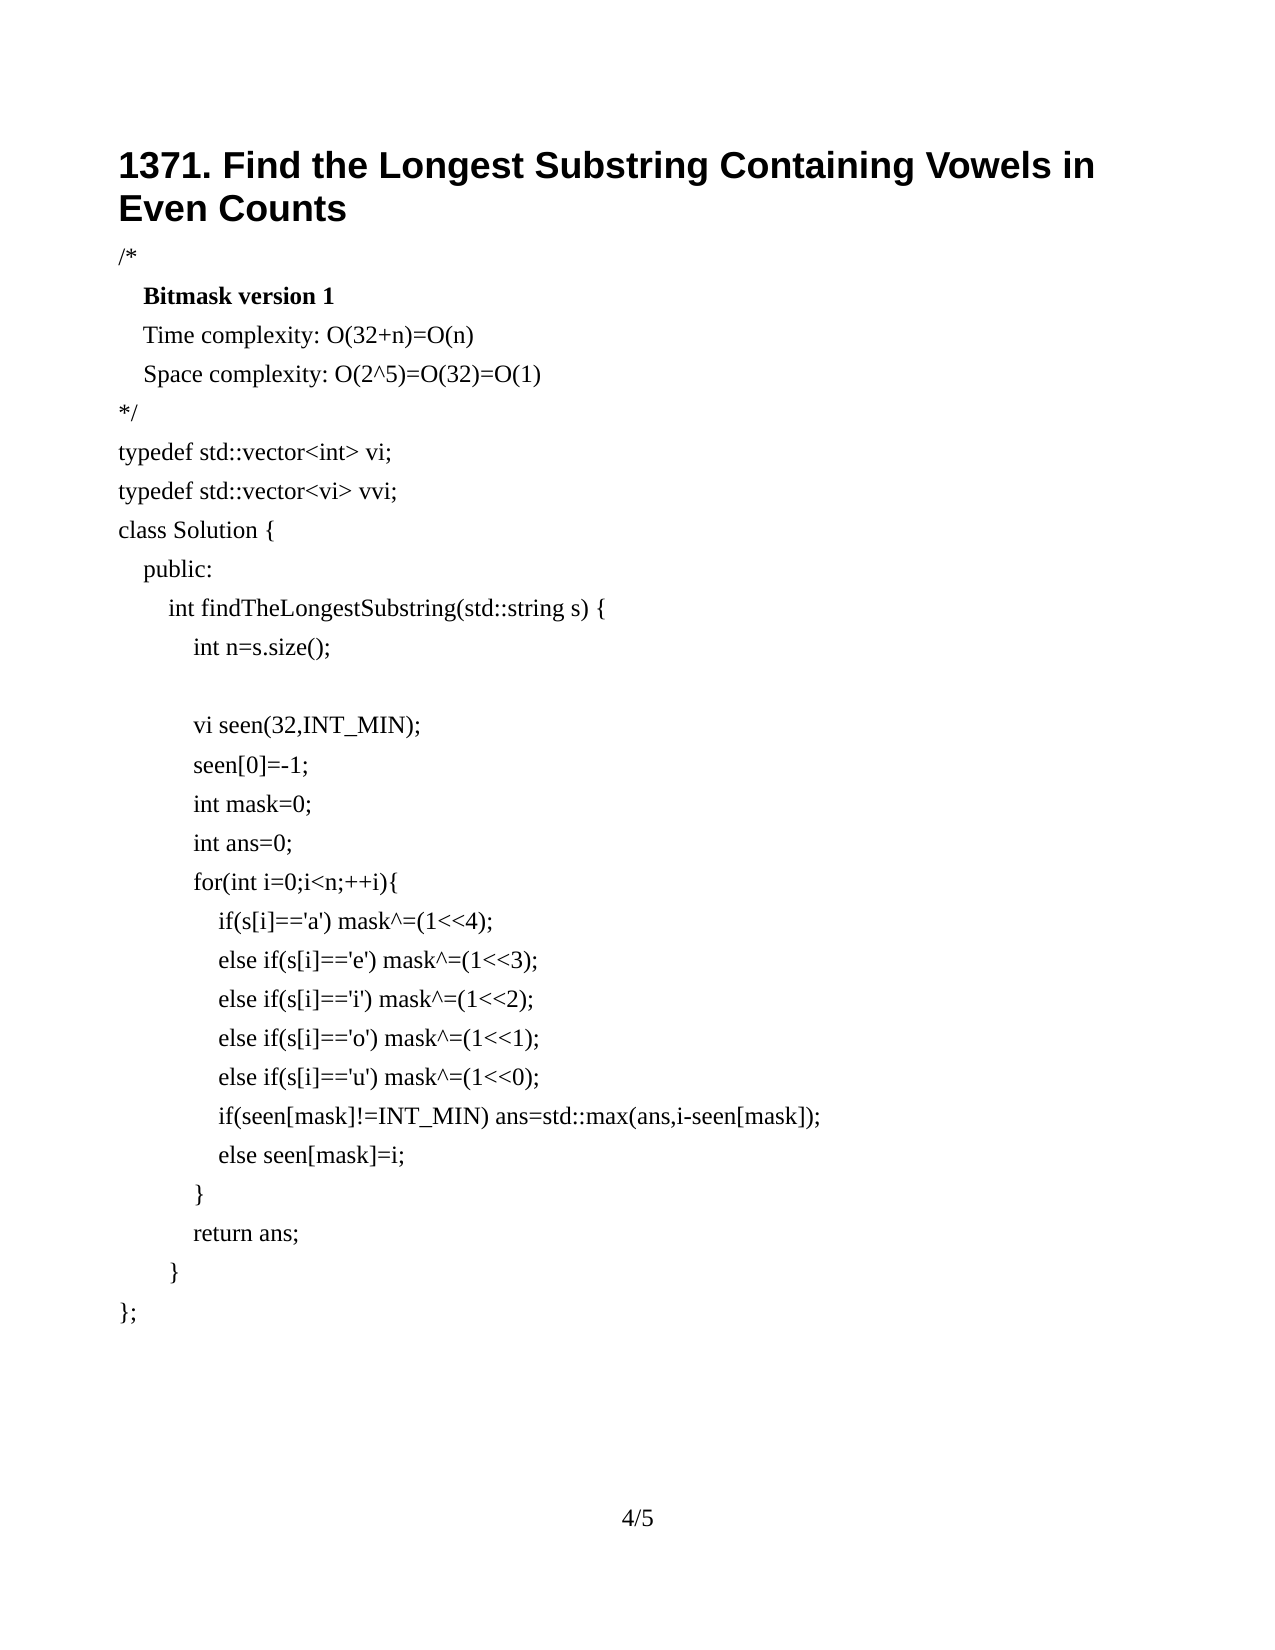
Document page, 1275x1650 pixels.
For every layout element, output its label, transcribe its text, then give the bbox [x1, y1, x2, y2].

text int ans=0; [118, 828, 1157, 857]
text class Solution { [118, 515, 1157, 544]
text Time complexity: O(32+n)=O(n) [118, 320, 1157, 349]
text else if(s[i]=='o') mask^=(1<<1); [118, 1023, 1157, 1052]
text int n=s.size(); [118, 632, 1157, 661]
text typedef std::vector<vi> vvi; [118, 476, 1157, 505]
text if(seen[mask]!=INT_MIN) ans=std::max(ans,i-seen[mask]); [118, 1101, 1157, 1130]
text } [118, 1257, 1157, 1286]
text else if(s[i]=='e') mask^=(1<<3); [118, 945, 1157, 974]
text else if(s[i]=='u') mask^=(1<<0); [118, 1062, 1157, 1091]
text int mask=0; [118, 789, 1157, 817]
text else seen[mask]=i; [118, 1140, 1157, 1169]
text */ [118, 398, 1157, 427]
text else if(s[i]=='i') mask^=(1<<2); [118, 984, 1157, 1013]
text return ans; [118, 1218, 1157, 1247]
text } [118, 1179, 1157, 1208]
text Bitmask version 1 [118, 281, 1157, 310]
text for(int i=0;i<n;++i){ [118, 867, 1157, 896]
text public: [118, 554, 1157, 583]
text typedef std::vector<int> vi; [118, 437, 1157, 466]
text }; [118, 1297, 1157, 1325]
text Space complexity: O(2^5)=O(32)=O(1) [118, 359, 1157, 388]
text vi seen(32,INT_MIN); [118, 711, 1157, 739]
text if(s[i]=='a') mask^=(1<<4); [118, 906, 1157, 935]
text int findTheLongestSubstring(std::string s) { [118, 593, 1157, 622]
text /* [118, 242, 1157, 271]
text seen[0]=-1; [118, 750, 1157, 778]
subtitle 1371. Find the Longest Substring Containing Vowels in Even Counts [118, 143, 1157, 229]
